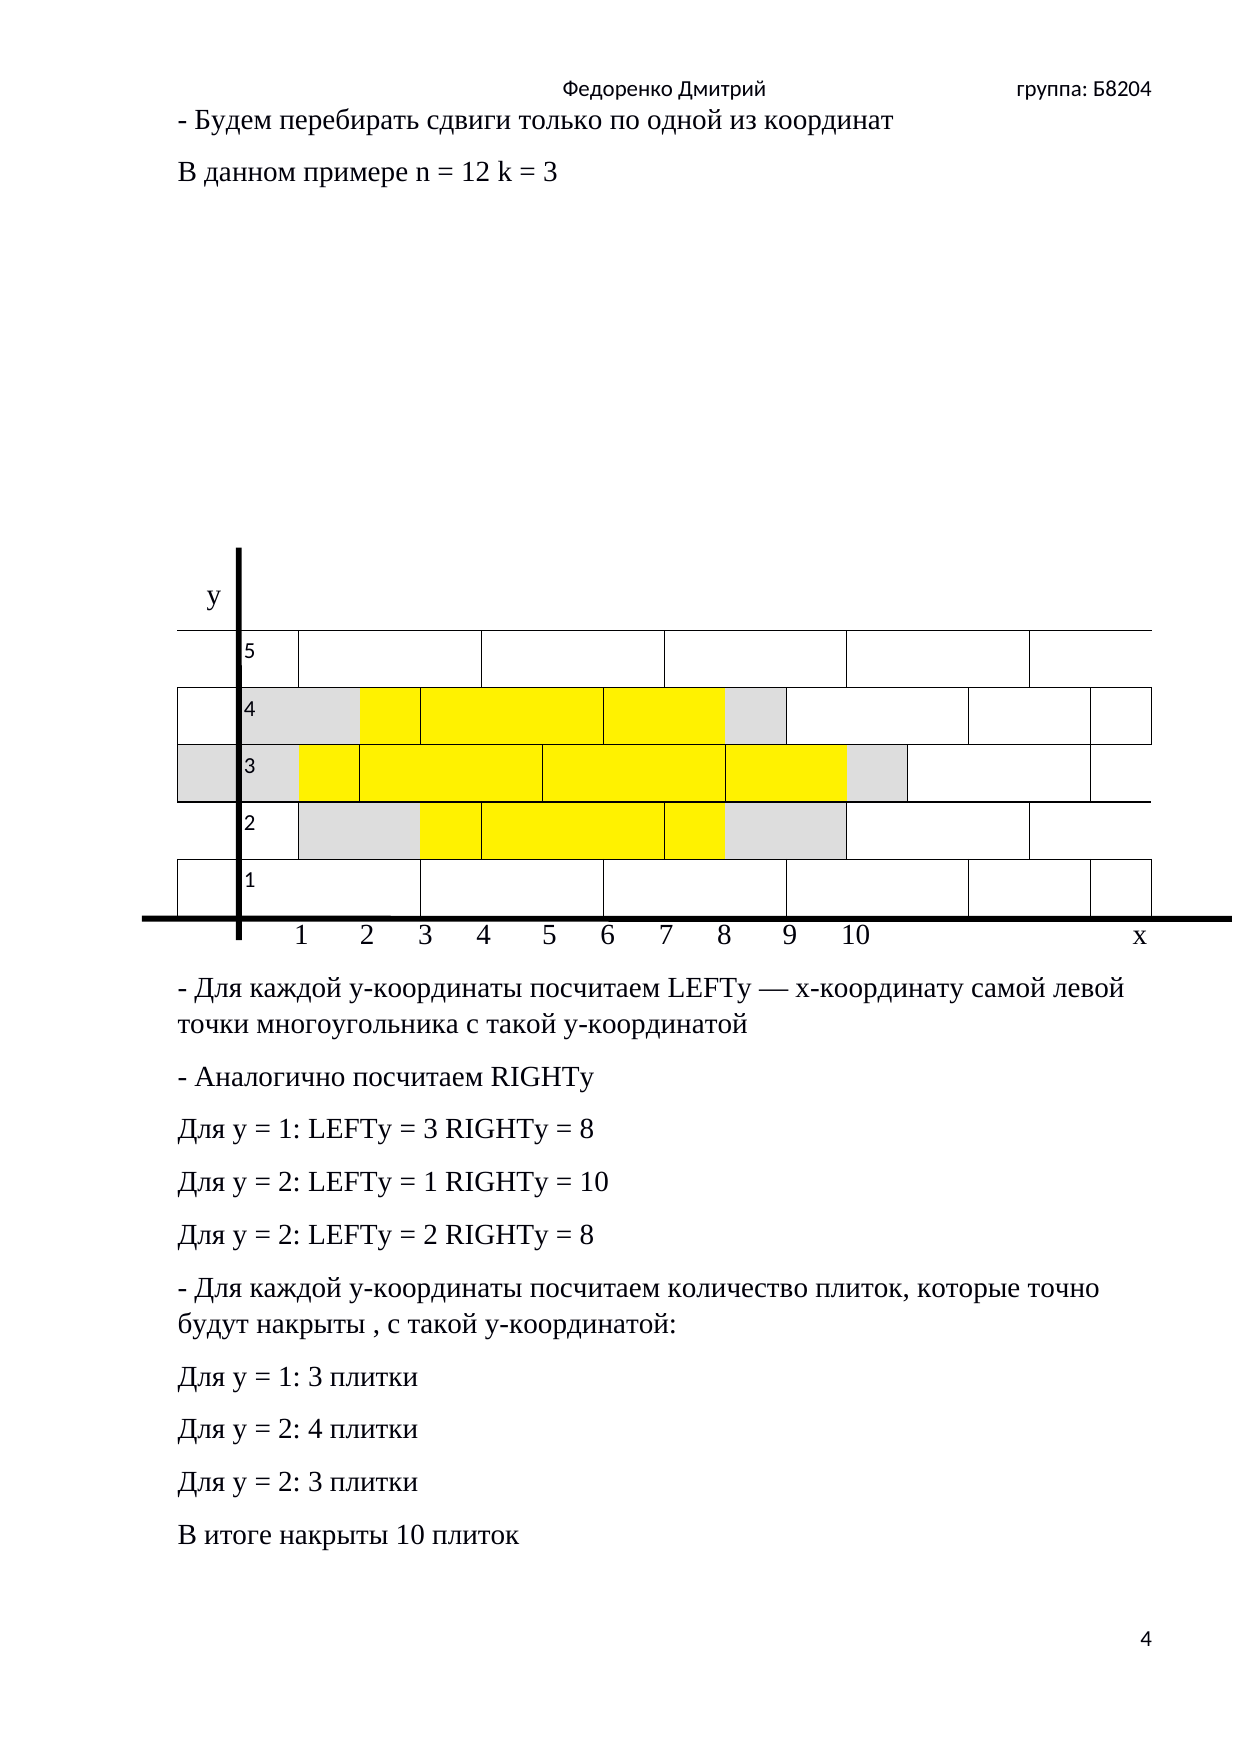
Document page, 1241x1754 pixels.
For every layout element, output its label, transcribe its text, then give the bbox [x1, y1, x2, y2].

table_cell [664, 745, 725, 801]
table_cell [177, 803, 235, 859]
table_cell [420, 803, 481, 859]
table_cell [908, 803, 968, 859]
table_cell [603, 745, 664, 801]
text - Для каждой y-координаты посчитаем LEFTy — x-координату самой левой точки многоугольника с такой y-координатой [177, 970, 1152, 1039]
text - Будем перебирать сдвиги только по одной из координат [177, 102, 1152, 135]
table_cell [421, 860, 482, 915]
table_header [543, 631, 603, 687]
table_cell [847, 860, 908, 915]
text Для y = 2: LEFTy = 1 RIGHTy = 10 [177, 1164, 1152, 1198]
table_cell [1029, 860, 1090, 915]
table_header [482, 631, 543, 687]
table_cell [1091, 688, 1151, 744]
table_cell 4 [242, 688, 299, 744]
table_header [1090, 631, 1152, 687]
table_cell [178, 745, 235, 801]
table_cell [1091, 860, 1151, 915]
table_cell [1030, 803, 1090, 859]
table_cell [360, 745, 420, 801]
table_cell [725, 803, 786, 859]
table_cell [969, 688, 1029, 744]
table_cell [299, 745, 359, 801]
text Для y = 2: 4 плитки [177, 1412, 1152, 1445]
text 1 2 3 4 5 6 7 8 9 10 x [177, 922, 1152, 950]
table_cell [360, 688, 420, 744]
table_cell [543, 860, 603, 915]
table_cell [787, 860, 847, 915]
table_cell [786, 745, 847, 801]
table_cell [725, 860, 786, 915]
text Для y = 1: 3 плитки [177, 1359, 1152, 1392]
table_cell [543, 688, 603, 744]
table_header [360, 631, 420, 687]
table_cell [665, 803, 725, 859]
table_cell [1029, 745, 1090, 801]
table_cell [725, 688, 786, 744]
table_cell [1091, 745, 1152, 801]
table_cell [908, 860, 968, 915]
table_cell [908, 745, 968, 801]
table_cell [543, 803, 603, 859]
table_cell [420, 745, 482, 801]
table_cell [726, 745, 786, 801]
table_cell [604, 860, 664, 915]
table_cell [360, 803, 420, 859]
table_cell [604, 688, 664, 744]
table_cell [847, 745, 907, 801]
text - Для каждой y-координаты посчитаем количество плиток, которые точно будут накрыты , с такой y-координатой: [177, 1270, 1152, 1339]
table_header [603, 631, 664, 687]
table_cell [299, 860, 360, 915]
table_header [847, 631, 908, 687]
table_cell [178, 688, 235, 744]
table_cell [482, 803, 543, 859]
table_cell [787, 688, 847, 744]
table_header [177, 631, 235, 687]
table_cell [482, 688, 543, 744]
table_cell 2 [242, 803, 298, 859]
table_header [1030, 631, 1090, 687]
text y [177, 577, 235, 611]
table_cell [969, 745, 1029, 801]
table_cell [482, 860, 543, 915]
table_header [665, 631, 725, 687]
table_cell [908, 688, 968, 744]
text В итоге накрыты 10 плиток [177, 1517, 1152, 1551]
table_header [969, 631, 1029, 687]
text Для y = 2: 3 плитки [177, 1464, 1152, 1498]
text - Аналогично посчитаем RIGHTy [177, 1059, 1152, 1092]
text Для y = 2: LEFTy = 2 RIGHTy = 8 [177, 1217, 1152, 1251]
table_cell [664, 688, 725, 744]
table_cell [969, 860, 1029, 915]
table_header [420, 631, 481, 687]
text [242, 577, 1152, 611]
table_cell [847, 803, 908, 859]
table_header [725, 631, 786, 687]
table_cell [482, 745, 542, 801]
table_header [786, 631, 846, 687]
table_header [908, 631, 968, 687]
table_header [299, 631, 360, 687]
table_cell [299, 688, 360, 744]
table_cell 1 [242, 860, 299, 915]
table_cell [969, 803, 1029, 859]
table_header 5 [242, 631, 298, 687]
table_cell [1029, 688, 1090, 744]
table_cell [1090, 801, 1152, 859]
table_cell [421, 688, 482, 744]
table_cell [543, 745, 603, 801]
table_cell [603, 803, 664, 859]
table_cell [178, 860, 235, 915]
table_cell [664, 860, 725, 915]
text В данном примере n = 12 k = 3 [177, 154, 1152, 188]
table_cell 3 [242, 745, 299, 801]
table_cell [299, 803, 360, 859]
table_cell [847, 688, 908, 744]
table_cell [360, 860, 420, 915]
text Для y = 1: LEFTy = 3 RIGHTy = 8 [177, 1111, 1152, 1145]
table_cell [786, 803, 846, 859]
